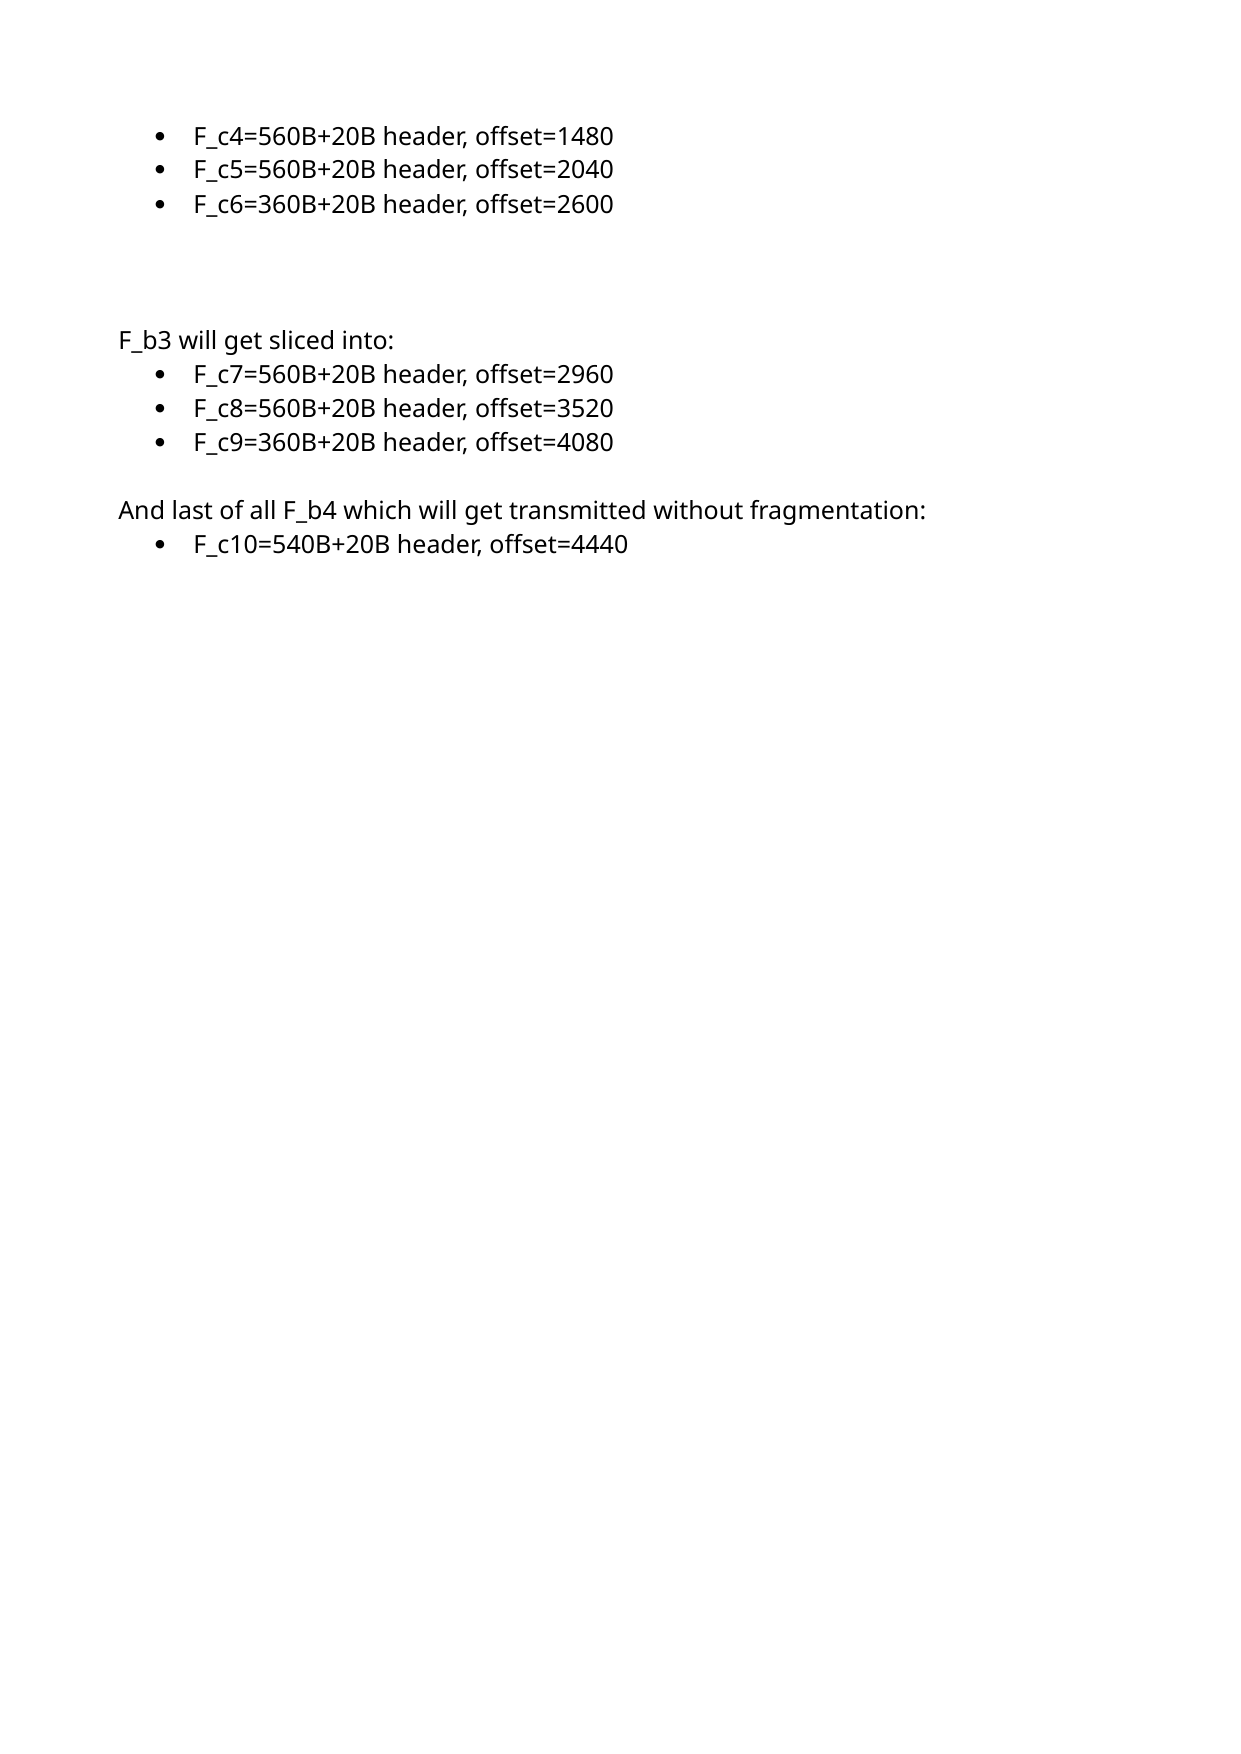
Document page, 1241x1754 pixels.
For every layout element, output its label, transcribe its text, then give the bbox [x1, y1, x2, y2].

text And last of all F_b4 which will get transmitted without fragmentation: [118, 493, 1122, 527]
list F_c8=560B+20B header, offset=3520 [156, 391, 1122, 425]
text F_b3 will get sliced into: [118, 322, 1122, 357]
list F_c6=360B+20B header, offset=2600 [156, 186, 1122, 220]
list F_c5=560B+20B header, offset=2040 [156, 152, 1122, 186]
list F_c9=360B+20B header, offset=4080 [156, 425, 1122, 459]
list F_c4=560B+20B header, offset=1480 [156, 118, 1122, 152]
list F_c10=540B+20B header, offset=4440 [156, 527, 1122, 561]
list F_c7=560B+20B header, offset=2960 [156, 357, 1122, 391]
